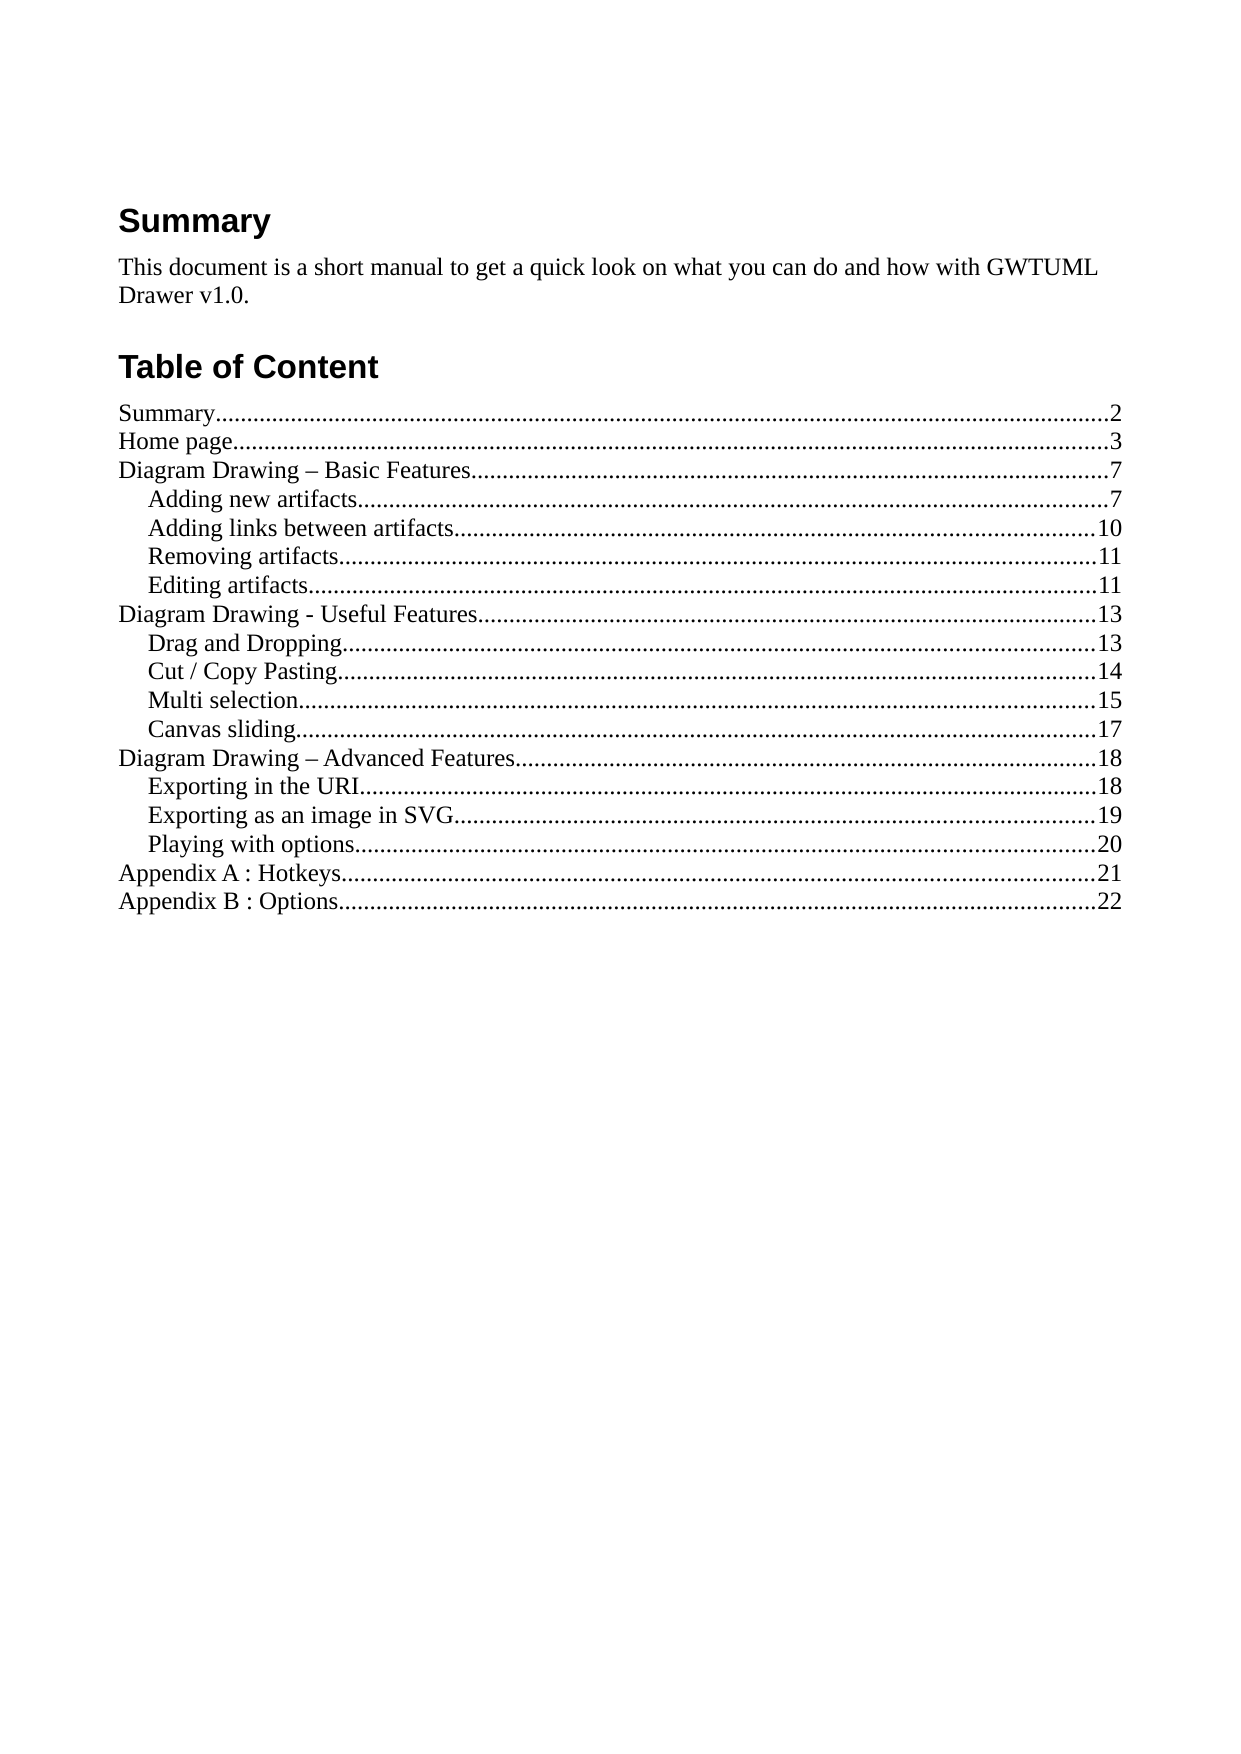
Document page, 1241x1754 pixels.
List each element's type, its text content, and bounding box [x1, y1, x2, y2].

text Appendix A : Hotkeys 21 [118, 858, 1122, 886]
text Diagram Drawing – Basic Features 7 [118, 455, 1122, 484]
text Diagram Drawing – Advanced Features 18 [118, 743, 1122, 771]
subtitle Table of Content [118, 347, 1122, 385]
text Removing artifacts 11 [148, 541, 1122, 570]
text Adding new artifacts 7 [148, 484, 1122, 513]
text Adding links between artifacts 10 [148, 513, 1122, 541]
text Diagram Drawing - Useful Features 13 [118, 599, 1122, 628]
subtitle Summary [118, 201, 1122, 239]
text Canvas sliding 17 [148, 714, 1122, 743]
text Home page 3 [118, 426, 1122, 455]
text This document is a short manual to get a quick look on what you can do and how with GWTUML Drawer v1.0. [118, 252, 1122, 309]
text Playing with options 20 [148, 829, 1122, 858]
text Appendix B : Options 22 [118, 886, 1122, 915]
text Cut / Copy Pasting 14 [148, 656, 1122, 685]
text Exporting in the URI 18 [148, 771, 1122, 800]
text Multi selection 15 [148, 685, 1122, 714]
text Drag and Dropping 13 [148, 628, 1122, 656]
text Summary 2 [118, 398, 1122, 426]
text Exporting as an image in SVG 19 [148, 800, 1122, 829]
text Editing artifacts 11 [148, 570, 1122, 599]
